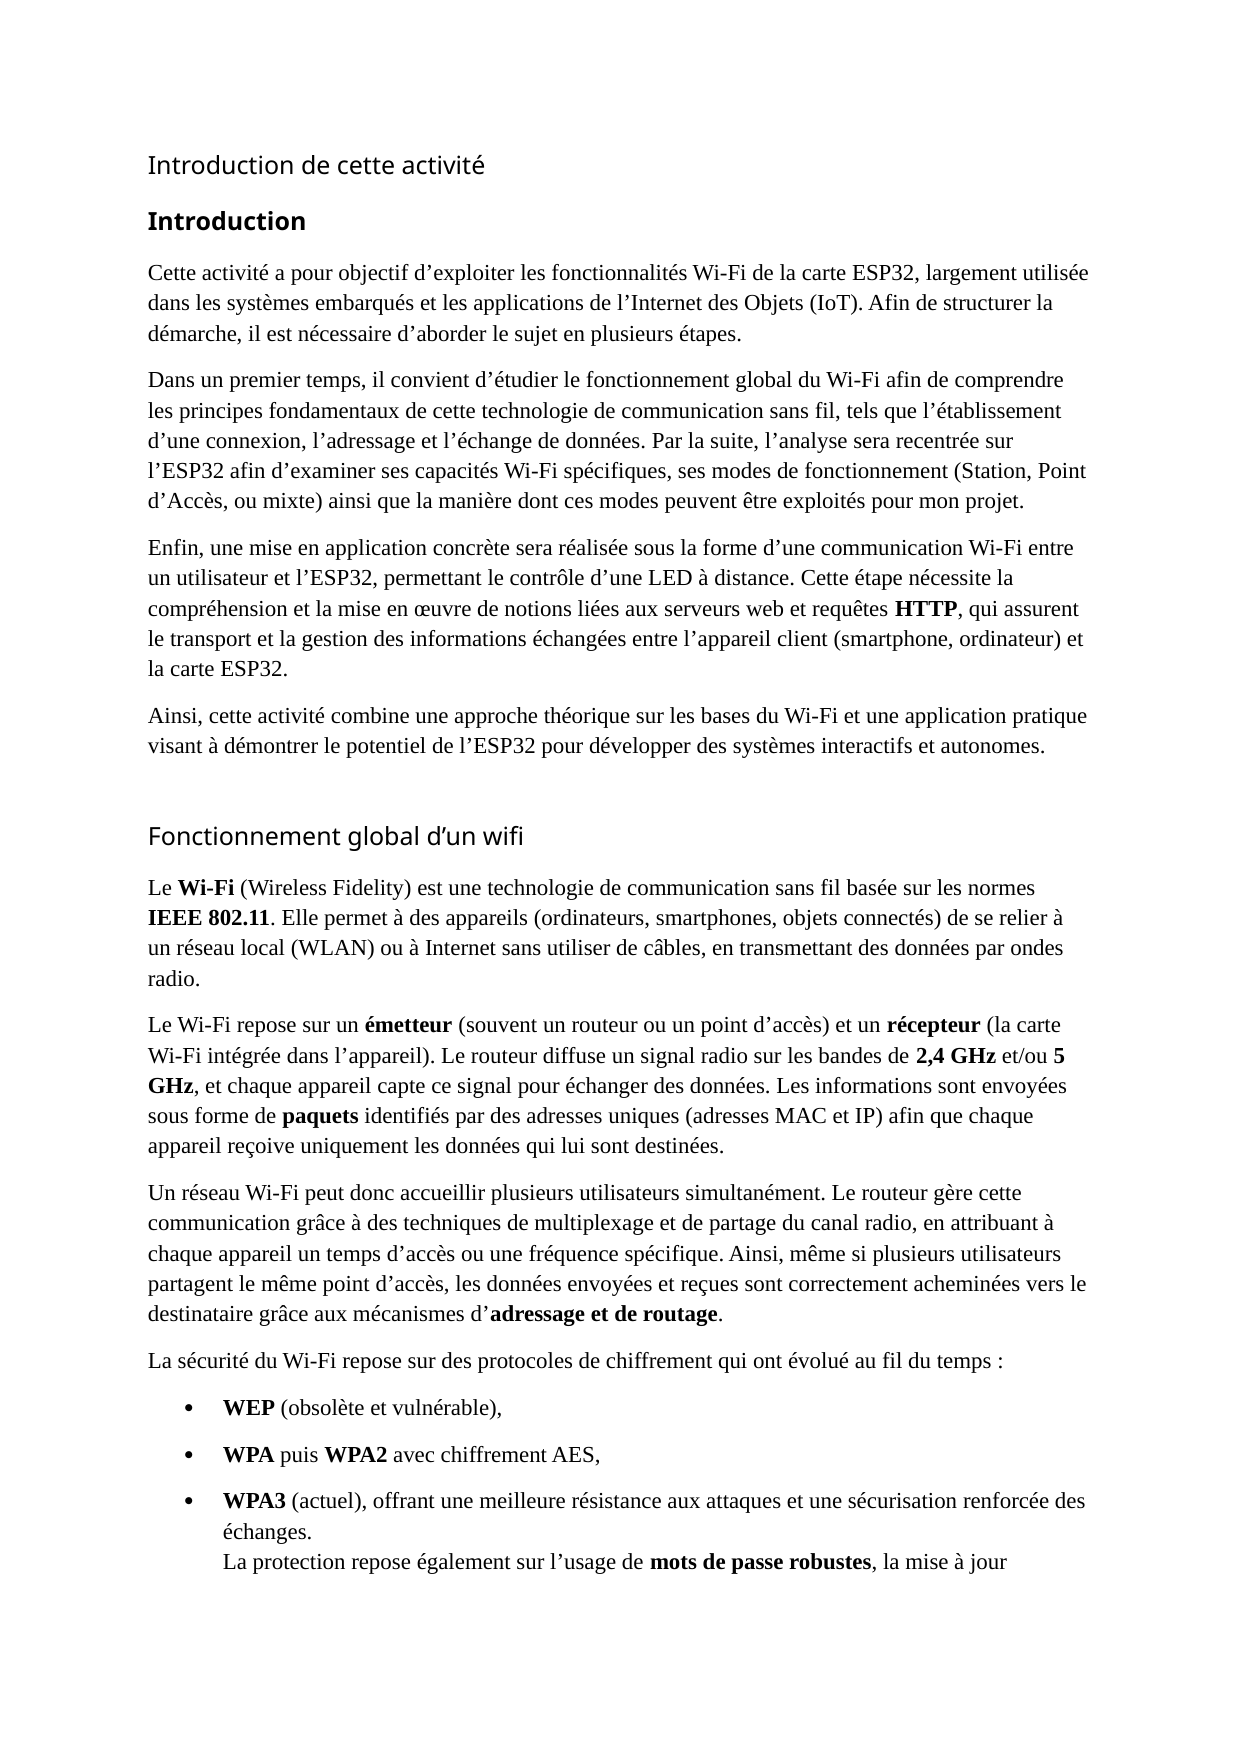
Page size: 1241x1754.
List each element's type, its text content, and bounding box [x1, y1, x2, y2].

text Un réseau Wi-Fi peut donc accueillir plusieurs utilisateurs simultanément. Le routeur gère cette communication grâce à des techniques de multiplexage et de partage du canal radio, en attribuant à chaque appareil un temps d’accès ou une fréquence spécifique. Ainsi, même si plusieurs utilisateurs partagent le même point d’accès, les données envoyées et reçues sont correctement acheminées vers le destinataire grâce aux mécanismes d’adressage et de routage. [148, 1179, 1093, 1326]
text Fonctionnement global d’un wifi [148, 779, 1093, 852]
text Le Wi-Fi (Wireless Fidelity) est une technologie de communication sans fil basée sur les normes IEEE 802.11. Elle permet à des appareils (ordinateurs, smartphones, objets connectés) de se relier à un réseau local (WLAN) ou à Internet sans utiliser de câbles, en transmettant des données par ondes radio. [148, 874, 1093, 991]
text Cette activité a pour objectif d’exploiter les fonctionnalités Wi-Fi de la carte ESP32, largement utilisée dans les systèmes embarqués et les applications de l’Internet des Objets (IoT). Afin de structurer la démarche, il est nécessaire d’aborder le sujet en plusieurs étapes. [148, 259, 1093, 346]
text Le Wi-Fi repose sur un émetteur (souvent un routeur ou un point d’accès) et un récepteur (la carte Wi-Fi intégrée dans l’appareil). Le routeur diffuse un signal radio sur les bandes de 2,4 GHz et/ou 5 GHz, et chaque appareil capte ce signal pour échanger des données. Les informations sont envoyées sous forme de paquets identifiés par des adresses uniques (adresses MAC et IP) afin que chaque appareil reçoive uniquement les données qui lui sont destinées. [148, 1012, 1093, 1159]
text Introduction [148, 203, 1093, 237]
text Enfin, une mise en application concrète sera réalisée sous la forme d’une communication Wi-Fi entre un utilisateur et l’ESP32, permettant le contrôle d’une LED à distance. Cette étape nécessite la compréhension et la mise en œuvre de notions liées aux serveurs web et requêtes HTTP, qui assurent le transport et la gestion des informations échangées entre l’appareil client (smartphone, ordinateur) et la carte ESP32. [148, 534, 1093, 681]
list WPA puis WPA2 avec chiffrement AES, [185, 1441, 1093, 1467]
list WPA3 (actuel), offrant une meilleure résistance aux attaques et une sécurisation renforcée des échanges. La protection repose également sur l’usage de mots de passe robustes, la mise à jour [185, 1488, 1093, 1574]
text Ainsi, cette activité combine une approche théorique sur les bases du Wi-Fi et une application pratique visant à démontrer le potentiel de l’ESP32 pour développer des systèmes interactifs et autonomes. [148, 702, 1093, 758]
text Introduction de cette activité [148, 148, 1093, 182]
list WEP (obsolète et vulnérable), [185, 1394, 1093, 1420]
text La sécurité du Wi-Fi repose sur des protocoles de chiffrement qui ont évolué au fil du temps : [148, 1347, 1093, 1373]
text Dans un premier temps, il convient d’étudier le fonctionnement global du Wi-Fi afin de comprendre les principes fondamentaux de cette technologie de communication sans fil, tels que l’établissement d’une connexion, l’adressage et l’échange de données. Par la suite, l’analyse sera recentrée sur l’ESP32 afin d’examiner ses capacités Wi-Fi spécifiques, ses modes de fonctionnement (Station, Point d’Accès, ou mixte) ainsi que la manière dont ces modes peuvent être exploités pour mon projet. [148, 367, 1093, 514]
